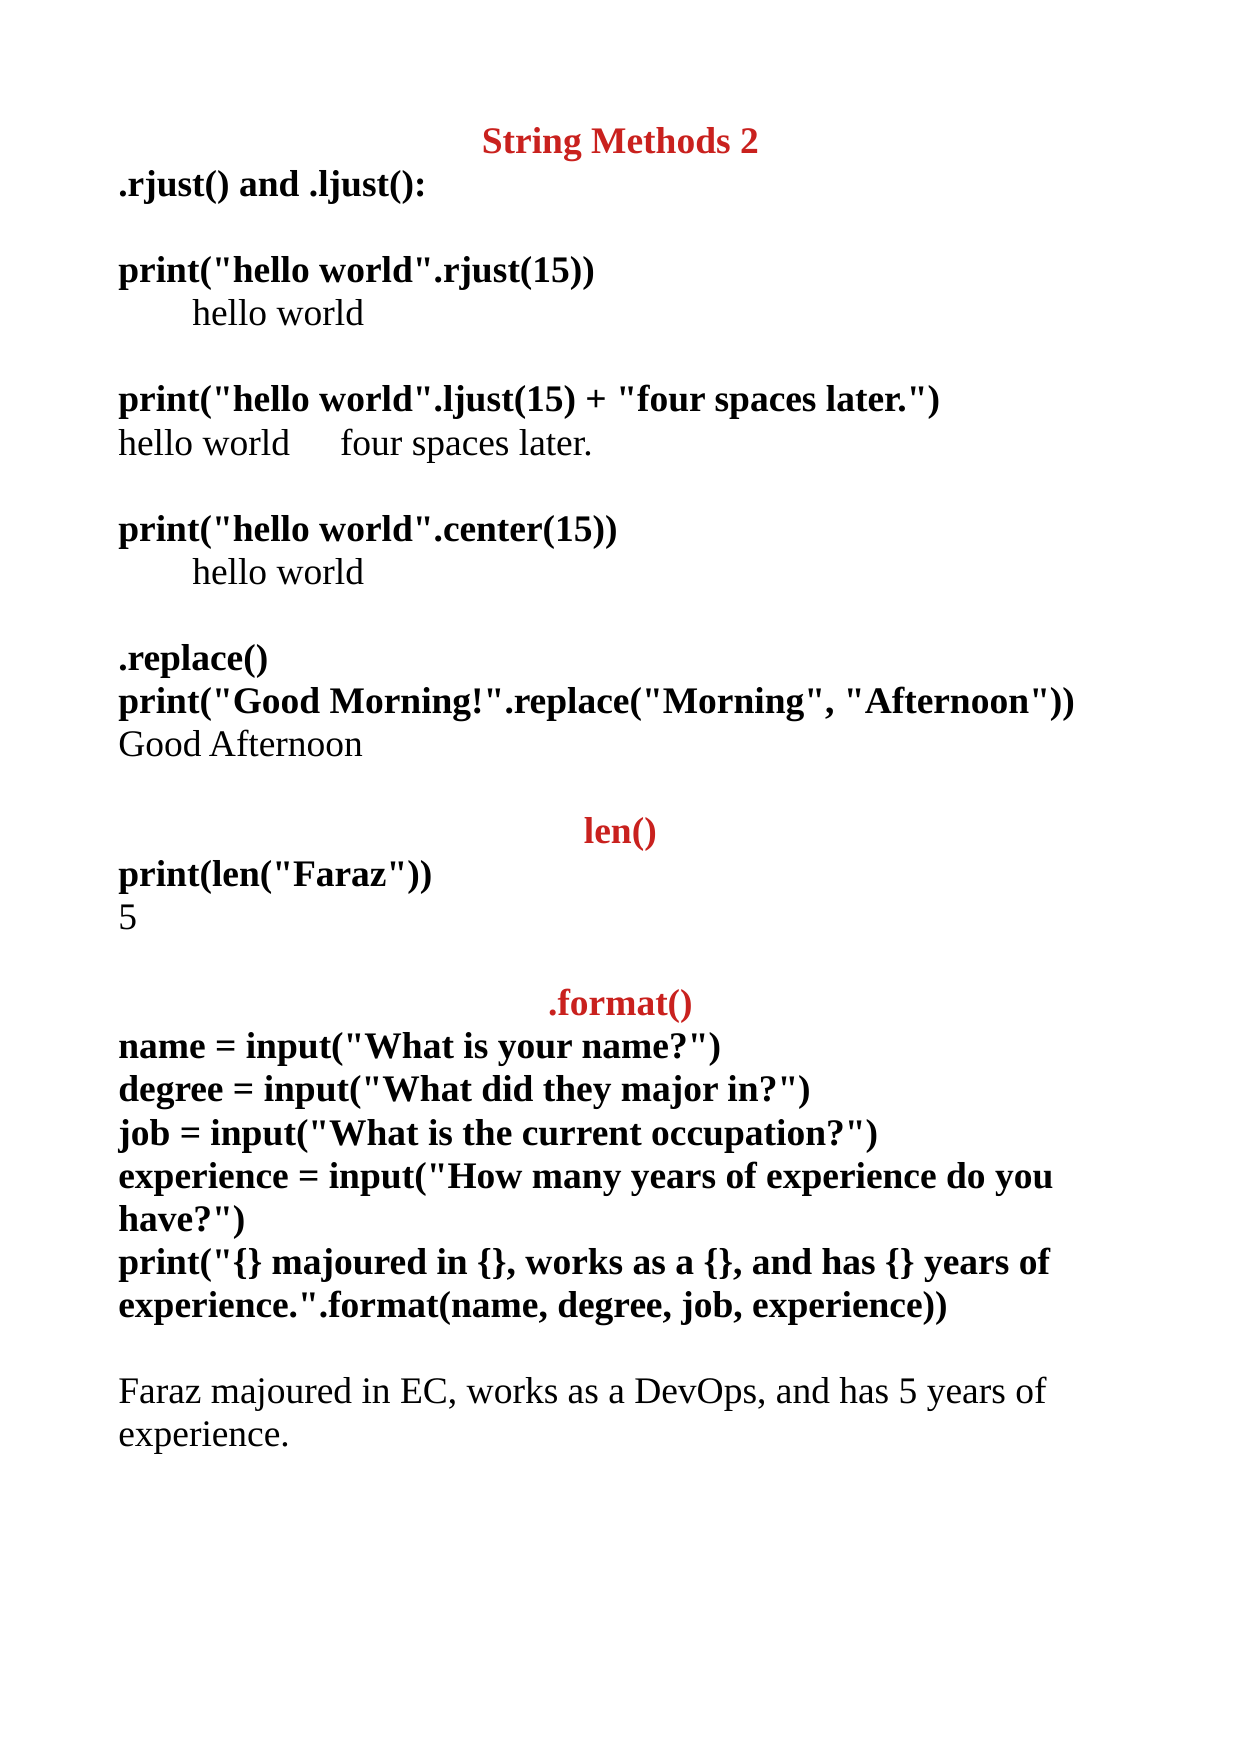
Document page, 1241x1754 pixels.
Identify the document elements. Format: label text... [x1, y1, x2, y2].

text Faraz majoured in EC, works as a DevOps, and has 5 years of experience. [118, 1369, 1122, 1455]
text print("hello world".ljust(15) + "four spaces later.") [118, 377, 1122, 420]
text String Methods 2 [118, 118, 1122, 161]
text hello world [118, 291, 1122, 334]
text .replace() [118, 636, 1122, 679]
text hello world four spaces later. [118, 420, 1122, 463]
text name = input("What is your name?") [118, 1024, 1122, 1067]
text degree = input("What did they major in?") [118, 1067, 1122, 1110]
text Good Afternoon [118, 722, 1122, 765]
text print(len("Faraz")) [118, 851, 1122, 894]
text print("Good Morning!".replace("Morning", "Afternoon")) [118, 679, 1122, 722]
text print("{} majoured in {}, works as a {}, and has {} years of experience.".format(name, degree, job, experience)) [118, 1239, 1122, 1326]
text experience = input("How many years of experience do you have?") [118, 1153, 1122, 1239]
text job = input("What is the current occupation?") [118, 1110, 1122, 1153]
text print("hello world".rjust(15)) [118, 247, 1122, 291]
text print("hello world".center(15)) [118, 506, 1122, 549]
text .rjust() and .ljust(): [118, 161, 1122, 204]
text .format() [118, 981, 1122, 1024]
text 5 [118, 894, 1122, 937]
text len() [118, 808, 1122, 851]
text hello world [118, 549, 1122, 592]
